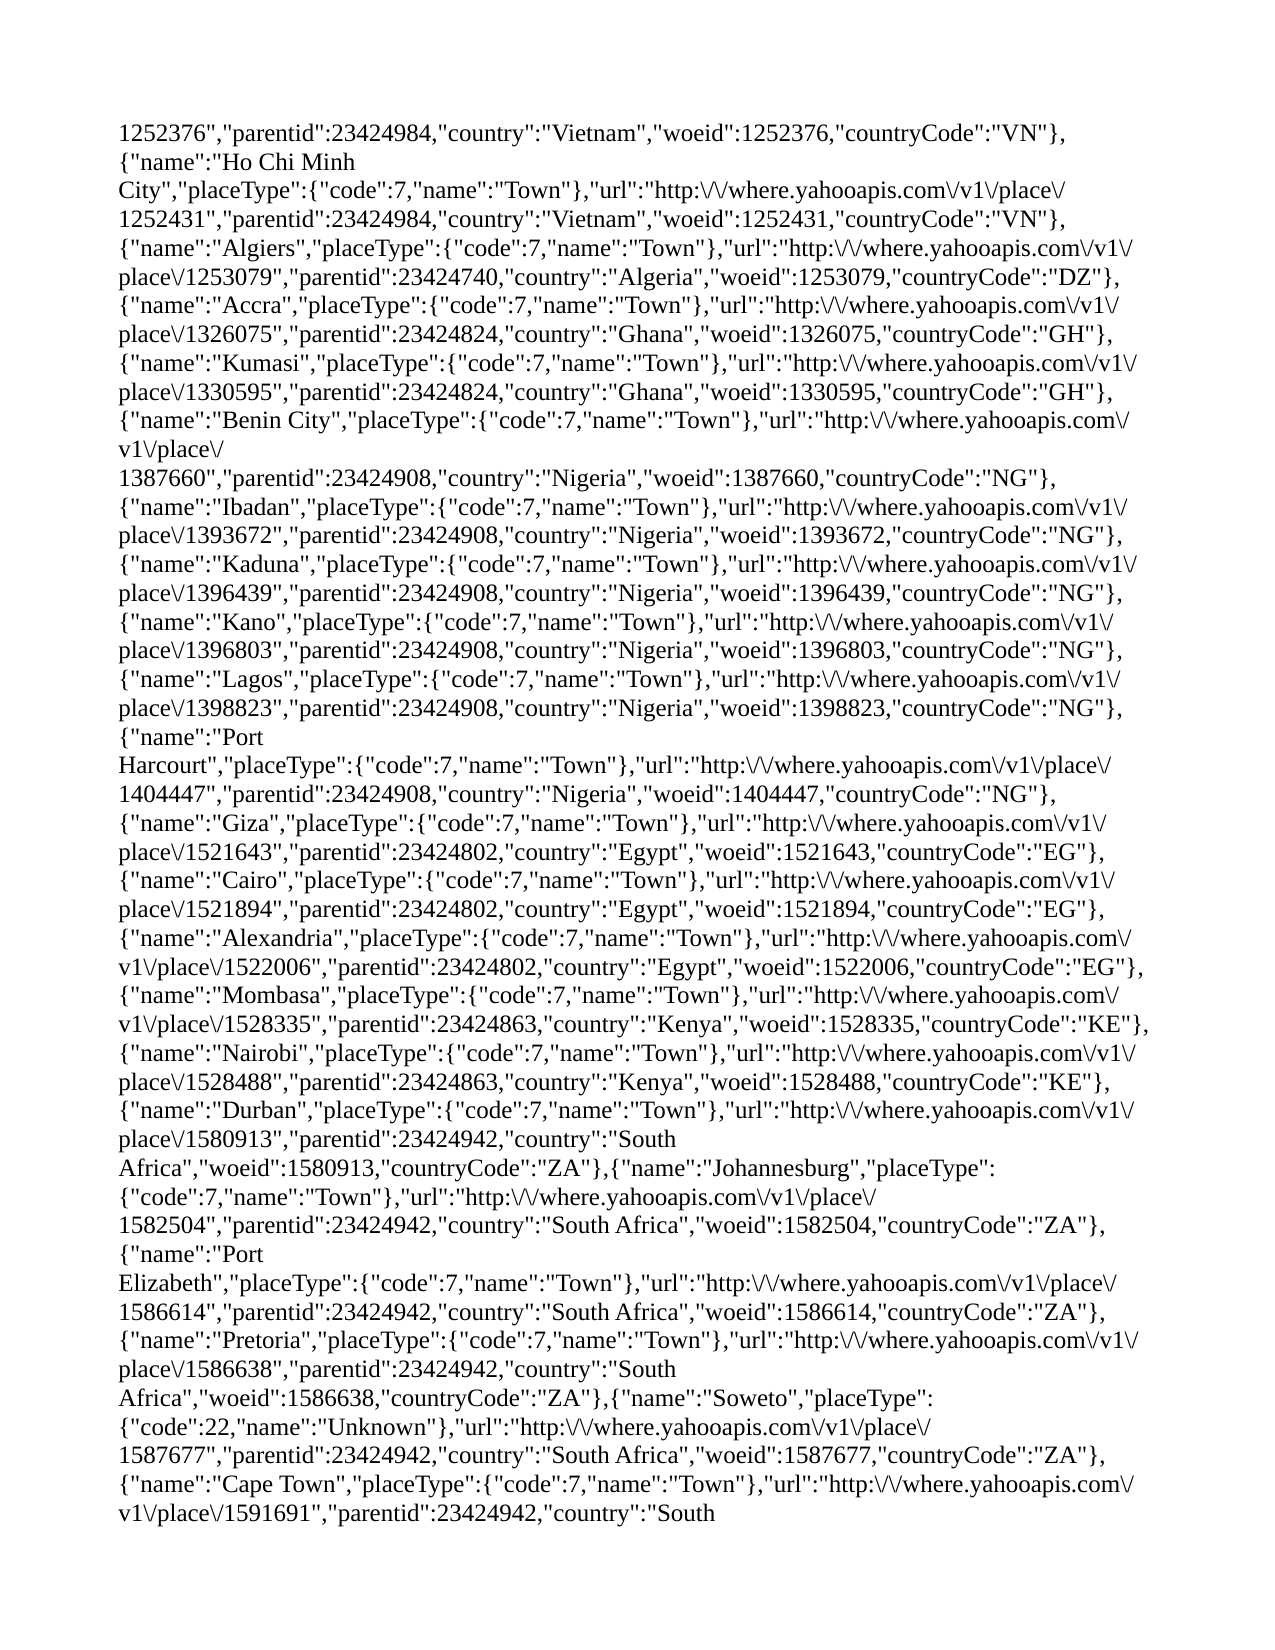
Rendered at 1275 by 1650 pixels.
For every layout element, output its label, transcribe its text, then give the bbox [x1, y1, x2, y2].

text 1252376","parentid":23424984,"country":"Vietnam","woeid":1252376,"countryCode":"VN"},{"name":"Ho Chi Minh City","placeType":{"code":7,"name":"Town"},"url":"http:\/\/where.yahooapis.com\/v1\/place\/1252431","parentid":23424984,"country":"Vietnam","woeid":1252431,"countryCode":"VN"},{"name":"Algiers","placeType":{"code":7,"name":"Town"},"url":"http:\/\/where.yahooapis.com\/v1\/place\/1253079","parentid":23424740,"country":"Algeria","woeid":1253079,"countryCode":"DZ"},{"name":"Accra","placeType":{"code":7,"name":"Town"},"url":"http:\/\/where.yahooapis.com\/v1\/place\/1326075","parentid":23424824,"country":"Ghana","woeid":1326075,"countryCode":"GH"},{"name":"Kumasi","placeType":{"code":7,"name":"Town"},"url":"http:\/\/where.yahooapis.com\/v1\/place\/1330595","parentid":23424824,"country":"Ghana","woeid":1330595,"countryCode":"GH"},{"name":"Benin City","placeType":{"code":7,"name":"Town"},"url":"http:\/\/where.yahooapis.com\/v1\/place\/1387660","parentid":23424908,"country":"Nigeria","woeid":1387660,"countryCode":"NG"},{"name":"Ibadan","placeType":{"code":7,"name":"Town"},"url":"http:\/\/where.yahooapis.com\/v1\/place\/1393672","parentid":23424908,"country":"Nigeria","woeid":1393672,"countryCode":"NG"},{"name":"Kaduna","placeType":{"code":7,"name":"Town"},"url":"http:\/\/where.yahooapis.com\/v1\/place\/1396439","parentid":23424908,"country":"Nigeria","woeid":1396439,"countryCode":"NG"},{"name":"Kano","placeType":{"code":7,"name":"Town"},"url":"http:\/\/where.yahooapis.com\/v1\/place\/1396803","parentid":23424908,"country":"Nigeria","woeid":1396803,"countryCode":"NG"},{"name":"Lagos","placeType":{"code":7,"name":"Town"},"url":"http:\/\/where.yahooapis.com\/v1\/place\/1398823","parentid":23424908,"country":"Nigeria","woeid":1398823,"countryCode":"NG"},{"name":"Port Harcourt","placeType":{"code":7,"name":"Town"},"url":"http:\/\/where.yahooapis.com\/v1\/place\/1404447","parentid":23424908,"country":"Nigeria","woeid":1404447,"countryCode":"NG"},{"name":"Giza","placeType":{"code":7,"name":"Town"},"url":"http:\/\/where.yahooapis.com\/v1\/place\/1521643","parentid":23424802,"country":"Egypt","woeid":1521643,"countryCode":"EG"},{"name":"Cairo","placeType":{"code":7,"name":"Town"},"url":"http:\/\/where.yahooapis.com\/v1\/place\/1521894","parentid":23424802,"country":"Egypt","woeid":1521894,"countryCode":"EG"},{"name":"Alexandria","placeType":{"code":7,"name":"Town"},"url":"http:\/\/where.yahooapis.com\/v1\/place\/1522006","parentid":23424802,"country":"Egypt","woeid":1522006,"countryCode":"EG"},{"name":"Mombasa","placeType":{"code":7,"name":"Town"},"url":"http:\/\/where.yahooapis.com\/v1\/place\/1528335","parentid":23424863,"country":"Kenya","woeid":1528335,"countryCode":"KE"},{"name":"Nairobi","placeType":{"code":7,"name":"Town"},"url":"http:\/\/where.yahooapis.com\/v1\/place\/1528488","parentid":23424863,"country":"Kenya","woeid":1528488,"countryCode":"KE"},{"name":"Durban","placeType":{"code":7,"name":"Town"},"url":"http:\/\/where.yahooapis.com\/v1\/place\/1580913","parentid":23424942,"country":"South Africa","woeid":1580913,"countryCode":"ZA"},{"name":"Johannesburg","placeType":{"code":7,"name":"Town"},"url":"http:\/\/where.yahooapis.com\/v1\/place\/1582504","parentid":23424942,"country":"South Africa","woeid":1582504,"countryCode":"ZA"},{"name":"Port Elizabeth","placeType":{"code":7,"name":"Town"},"url":"http:\/\/where.yahooapis.com\/v1\/place\/1586614","parentid":23424942,"country":"South Africa","woeid":1586614,"countryCode":"ZA"},{"name":"Pretoria","placeType":{"code":7,"name":"Town"},"url":"http:\/\/where.yahooapis.com\/v1\/place\/1586638","parentid":23424942,"country":"South Africa","woeid":1586638,"countryCode":"ZA"},{"name":"Soweto","placeType":{"code":22,"name":"Unknown"},"url":"http:\/\/where.yahooapis.com\/v1\/place\/1587677","parentid":23424942,"country":"South Africa","woeid":1587677,"countryCode":"ZA"},{"name":"Cape Town","placeType":{"code":7,"name":"Town"},"url":"http:\/\/where.yahooapis.com\/v1\/place\/1591691","parentid":23424942,"country":"South [118, 118, 1157, 1527]
